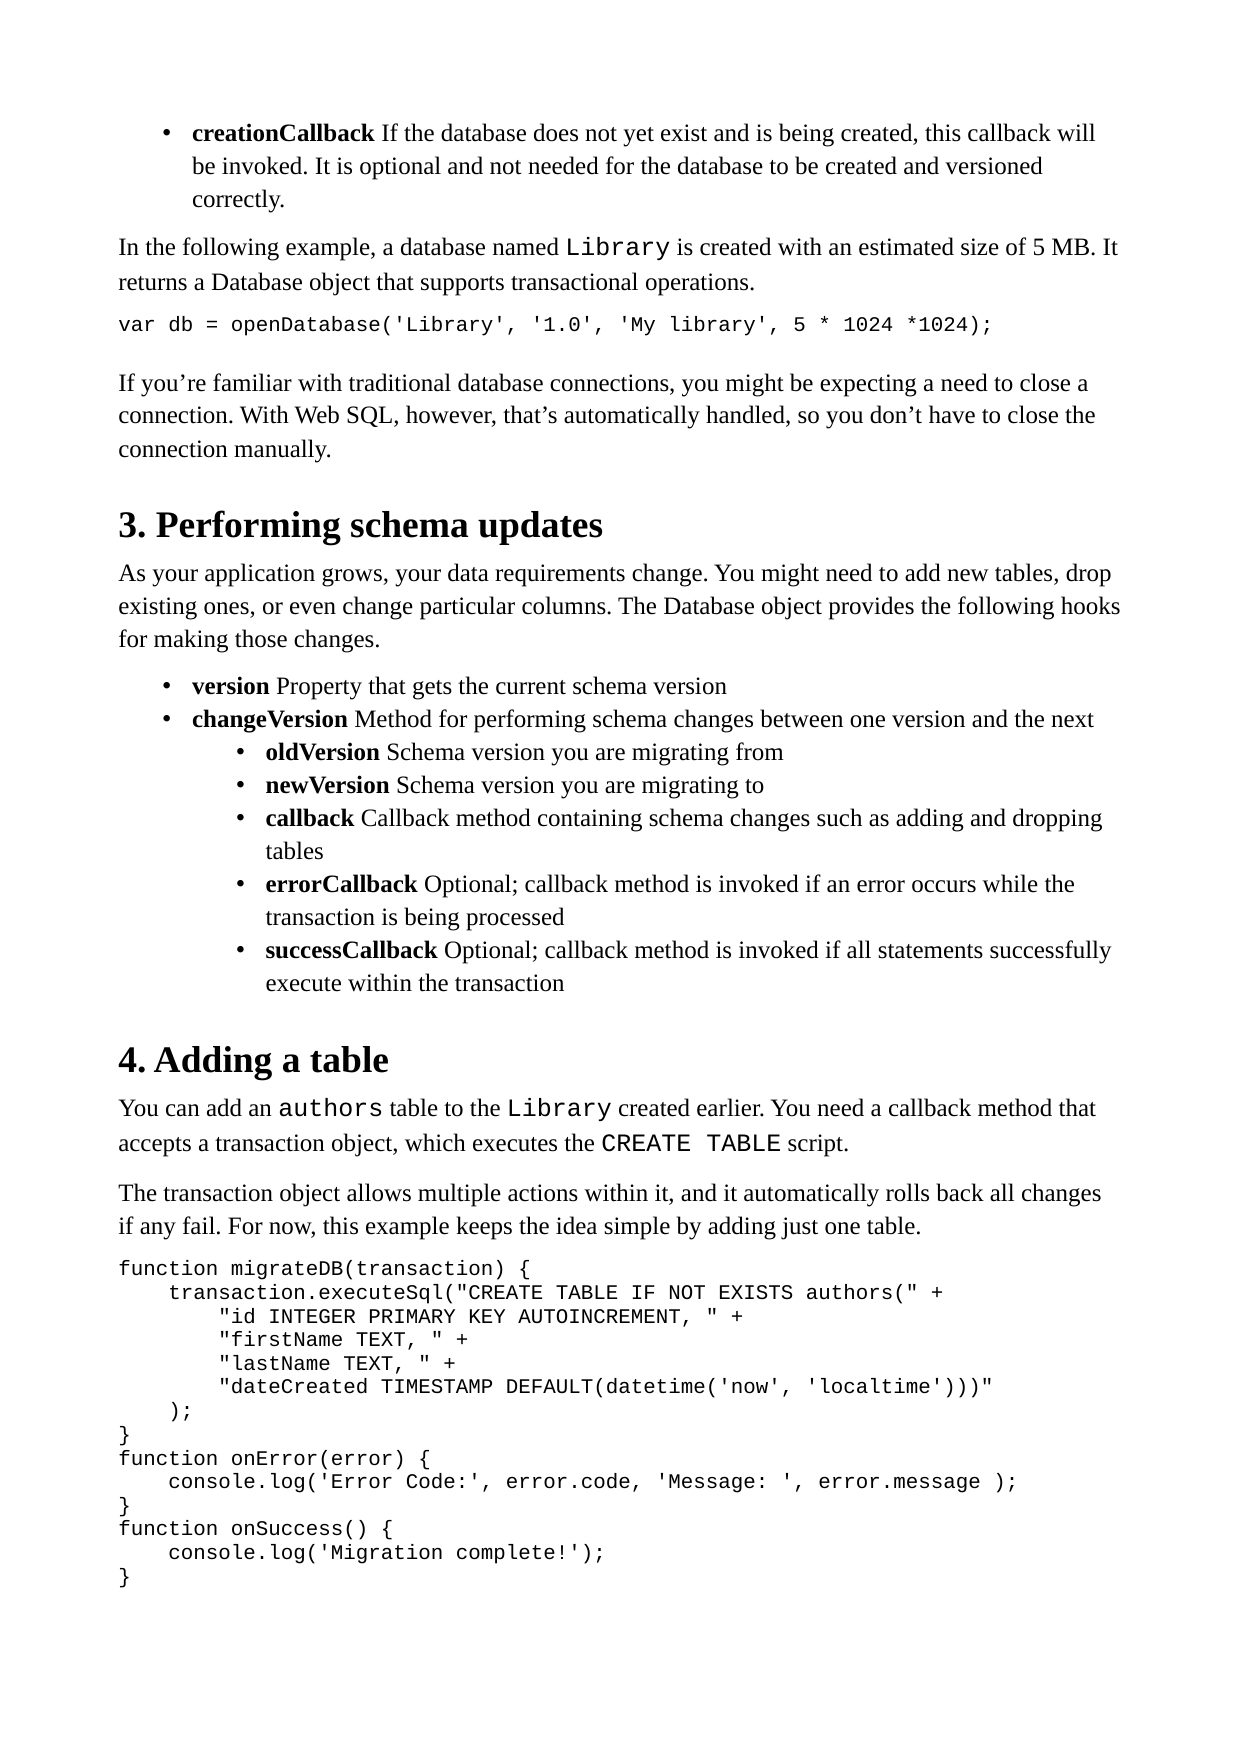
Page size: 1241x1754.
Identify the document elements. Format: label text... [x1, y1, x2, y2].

text console.log('Error Code:', error.code, 'Message: ', error.message ); [118, 1471, 1122, 1495]
text } [118, 1566, 1122, 1589]
text If you’re familiar with traditional database connections, you might be expecting a need to close a connection. With Web SQL, however, that’s automatically handled, so you don’t have to close the connection manually. [118, 368, 1122, 462]
list callback Callback method containing schema changes such as adding and dropping tables [236, 803, 1122, 865]
text } [118, 1424, 1122, 1447]
text var db = openDatabase('Library', '1.0', 'My library', 5 * 1024 *1024); [118, 314, 1122, 338]
list changeVersion Method for performing schema changes between one version and the next [162, 704, 1122, 733]
text "id INTEGER PRIMARY KEY AUTOINCREMENT, " + [118, 1306, 1122, 1329]
text In the following example, a database named Library is created with an estimated size of 5 MB. It returns a Database object that supports transactional operations. [118, 232, 1122, 296]
list newVersion Schema version you are migrating to [236, 770, 1122, 799]
list version Property that gets the current schema version [162, 671, 1122, 700]
subtitle 4. Adding a table [118, 1037, 1122, 1080]
text ); [118, 1400, 1122, 1424]
text function onError(error) { [118, 1447, 1122, 1471]
text function onSuccess() { [118, 1518, 1122, 1542]
text transaction.executeSql("CREATE TABLE IF NOT EXISTS authors(" + [118, 1282, 1122, 1306]
list successCallback Optional; callback method is invoked if all statements successfully execute within the transaction [236, 936, 1122, 997]
text } [118, 1495, 1122, 1518]
list errorCallback Optional; callback method is invoked if an error occurs while the transaction is being processed [236, 869, 1122, 931]
text "firstName TEXT, " + [118, 1329, 1122, 1353]
text "lastName TEXT, " + [118, 1353, 1122, 1377]
text The transaction object allows multiple actions within it, and it automatically rolls back all changes if any fail. For now, this example keeps the idea simple by adding just one table. [118, 1178, 1122, 1239]
text As your application grows, your data requirements change. You might need to add new tables, drop existing ones, or even change particular columns. The Database object provides the following hooks for making those changes. [118, 558, 1122, 652]
text console.log('Migration complete!'); [118, 1542, 1122, 1566]
list oldVersion Schema version you are migrating from [236, 737, 1122, 766]
list creationCallback If the database does not yet exist and is being created, this callback will be invoked. It is optional and not needed for the database to be created and versioned correctly. [162, 118, 1122, 213]
text You can add an authors table to the Library created earlier. You need a callback method that accepts a transaction object, which executes the CREATE TABLE script. [118, 1093, 1122, 1158]
text function migrateDB(transaction) { [118, 1258, 1122, 1282]
subtitle 3. Performing schema updates [118, 502, 1122, 545]
text "dateCreated TIMESTAMP DEFAULT(datetime('now', 'localtime')))" [118, 1377, 1122, 1400]
